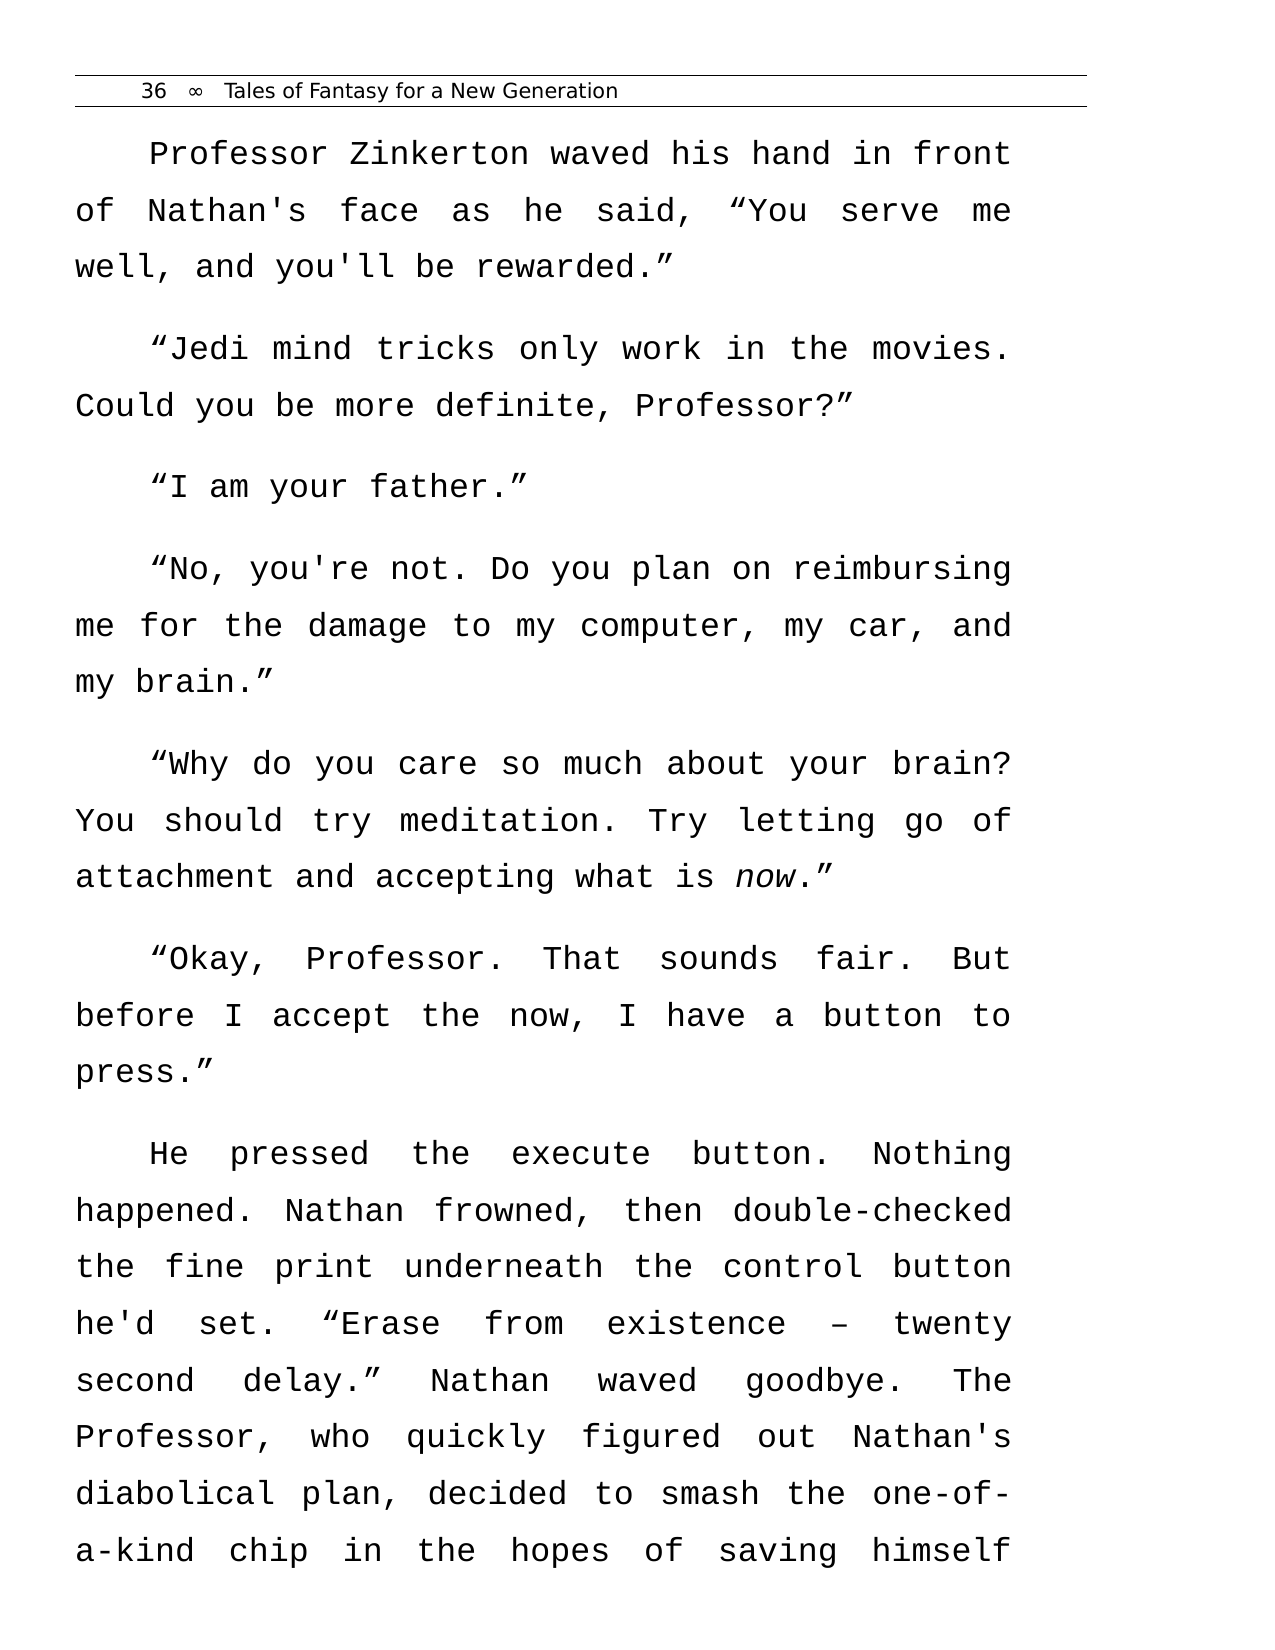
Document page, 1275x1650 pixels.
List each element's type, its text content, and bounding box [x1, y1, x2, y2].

text “No, you're not. Do you plan on reimbursing me for the damage to my computer, my car, and my brain.” [75, 552, 1012, 703]
text He pressed the execute button. Nothing happened. Nathan frowned, then double-checked the fine print underneath the control button he'd set. “Erase from existence – twenty second delay.” Nathan waved goodbye. The Professor, who quickly figured out Nathan's diabolical plan, decided to smash the one-of-a-kind chip in the hopes of saving himself [75, 1137, 1012, 1571]
text Professor Zinkerton waved his hand in front of Nathan's face as he said, “You serve me well, and you'll be rewarded.” [75, 137, 1012, 288]
text “I am your father.” [75, 470, 1012, 508]
text “Why do you care so much about your brain? You should try meditation. Try letting go of attachment and accepting what is now.” [75, 747, 1012, 898]
text “Okay, Professor. That sounds fair. But before I accept the now, I have a button to press.” [75, 942, 1012, 1093]
text “Jedi mind tricks only work in the movies. Could you be more definite, Professor?” [75, 332, 1012, 426]
